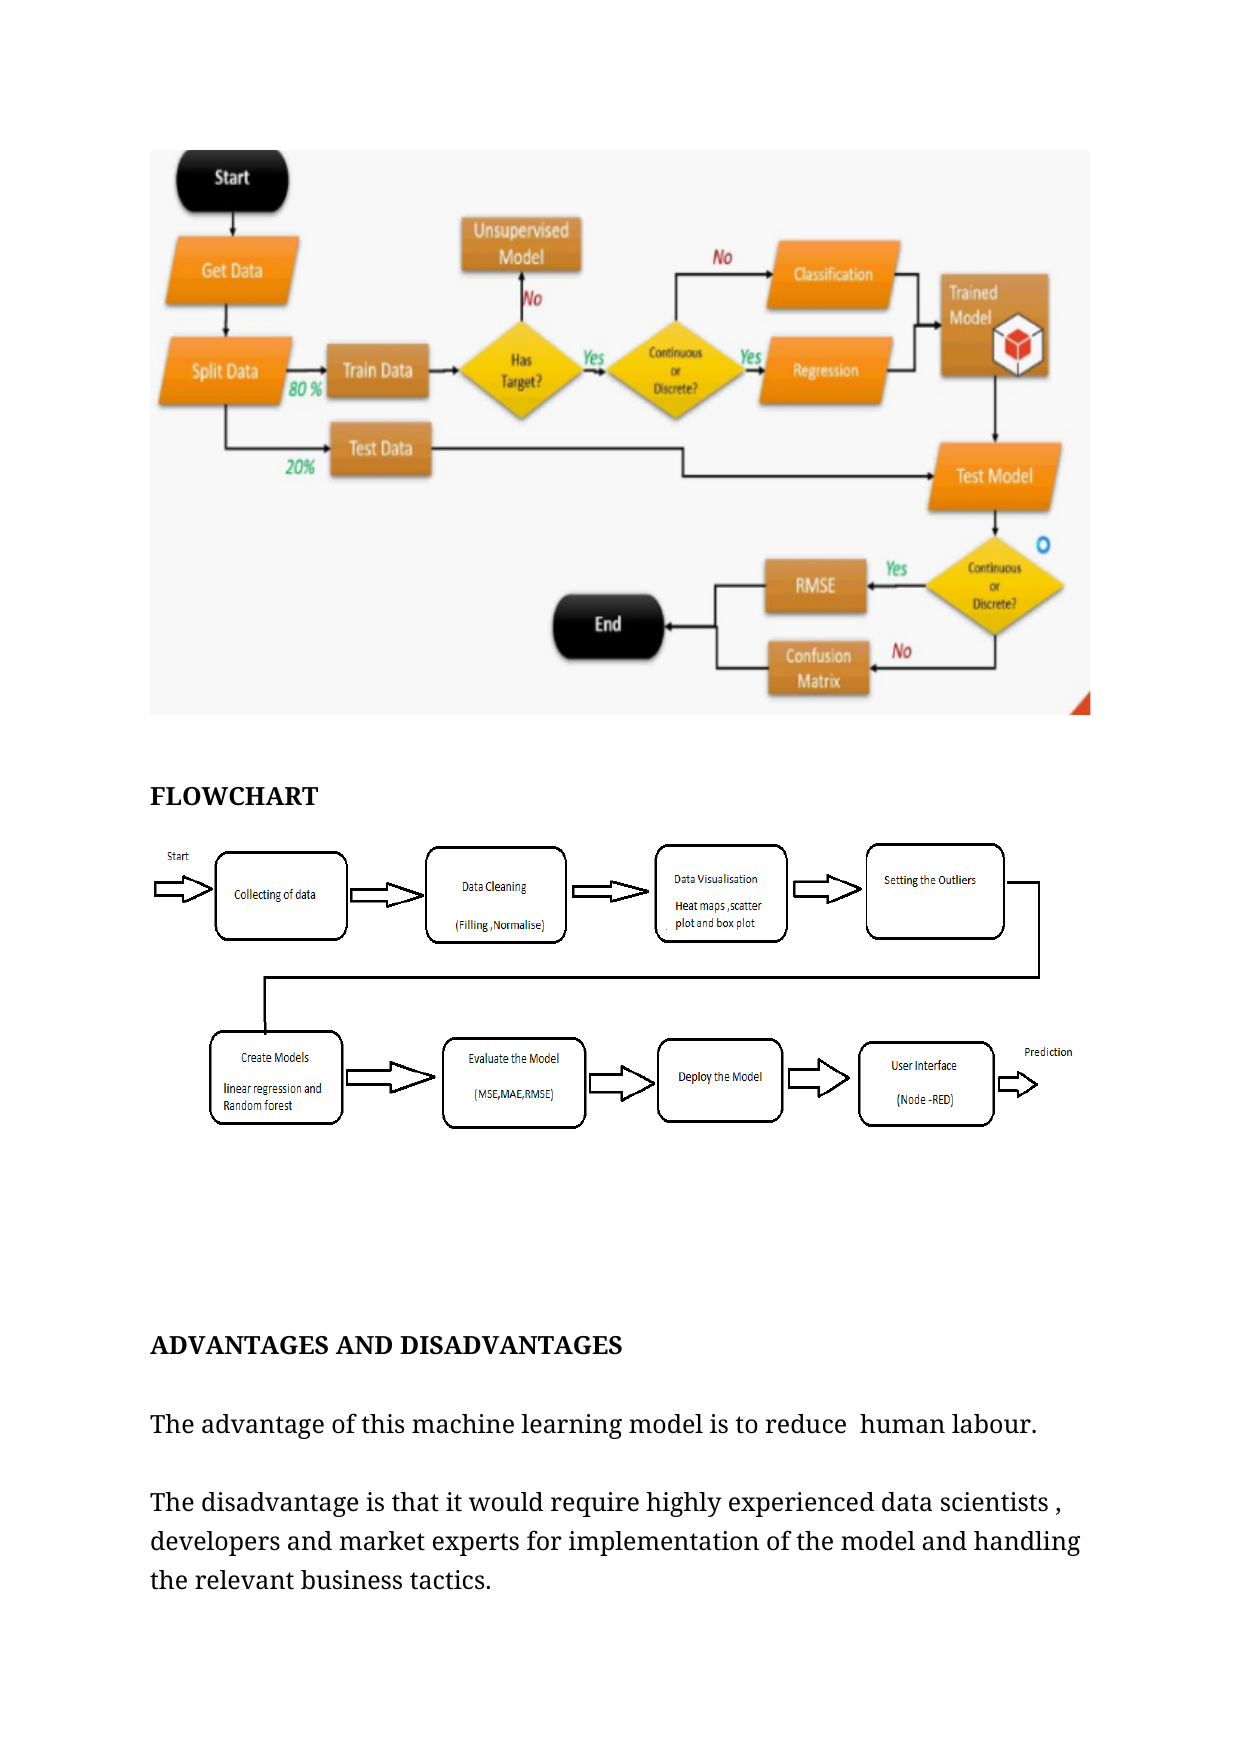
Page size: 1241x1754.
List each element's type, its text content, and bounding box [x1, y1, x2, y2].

text The advantage of this machine learning model is to reduce human labour. [150, 1406, 1090, 1440]
picture [150, 150, 1091, 715]
picture [150, 818, 1091, 1264]
text ADVANTAGES AND DISADVANTAGES [150, 1328, 1090, 1362]
text The disadvantage is that it would require highly experienced data scientists , developers and market experts for implementation of the model and handling the relevant business tactics. [150, 1485, 1090, 1597]
text FLOWCHART [150, 779, 1090, 813]
